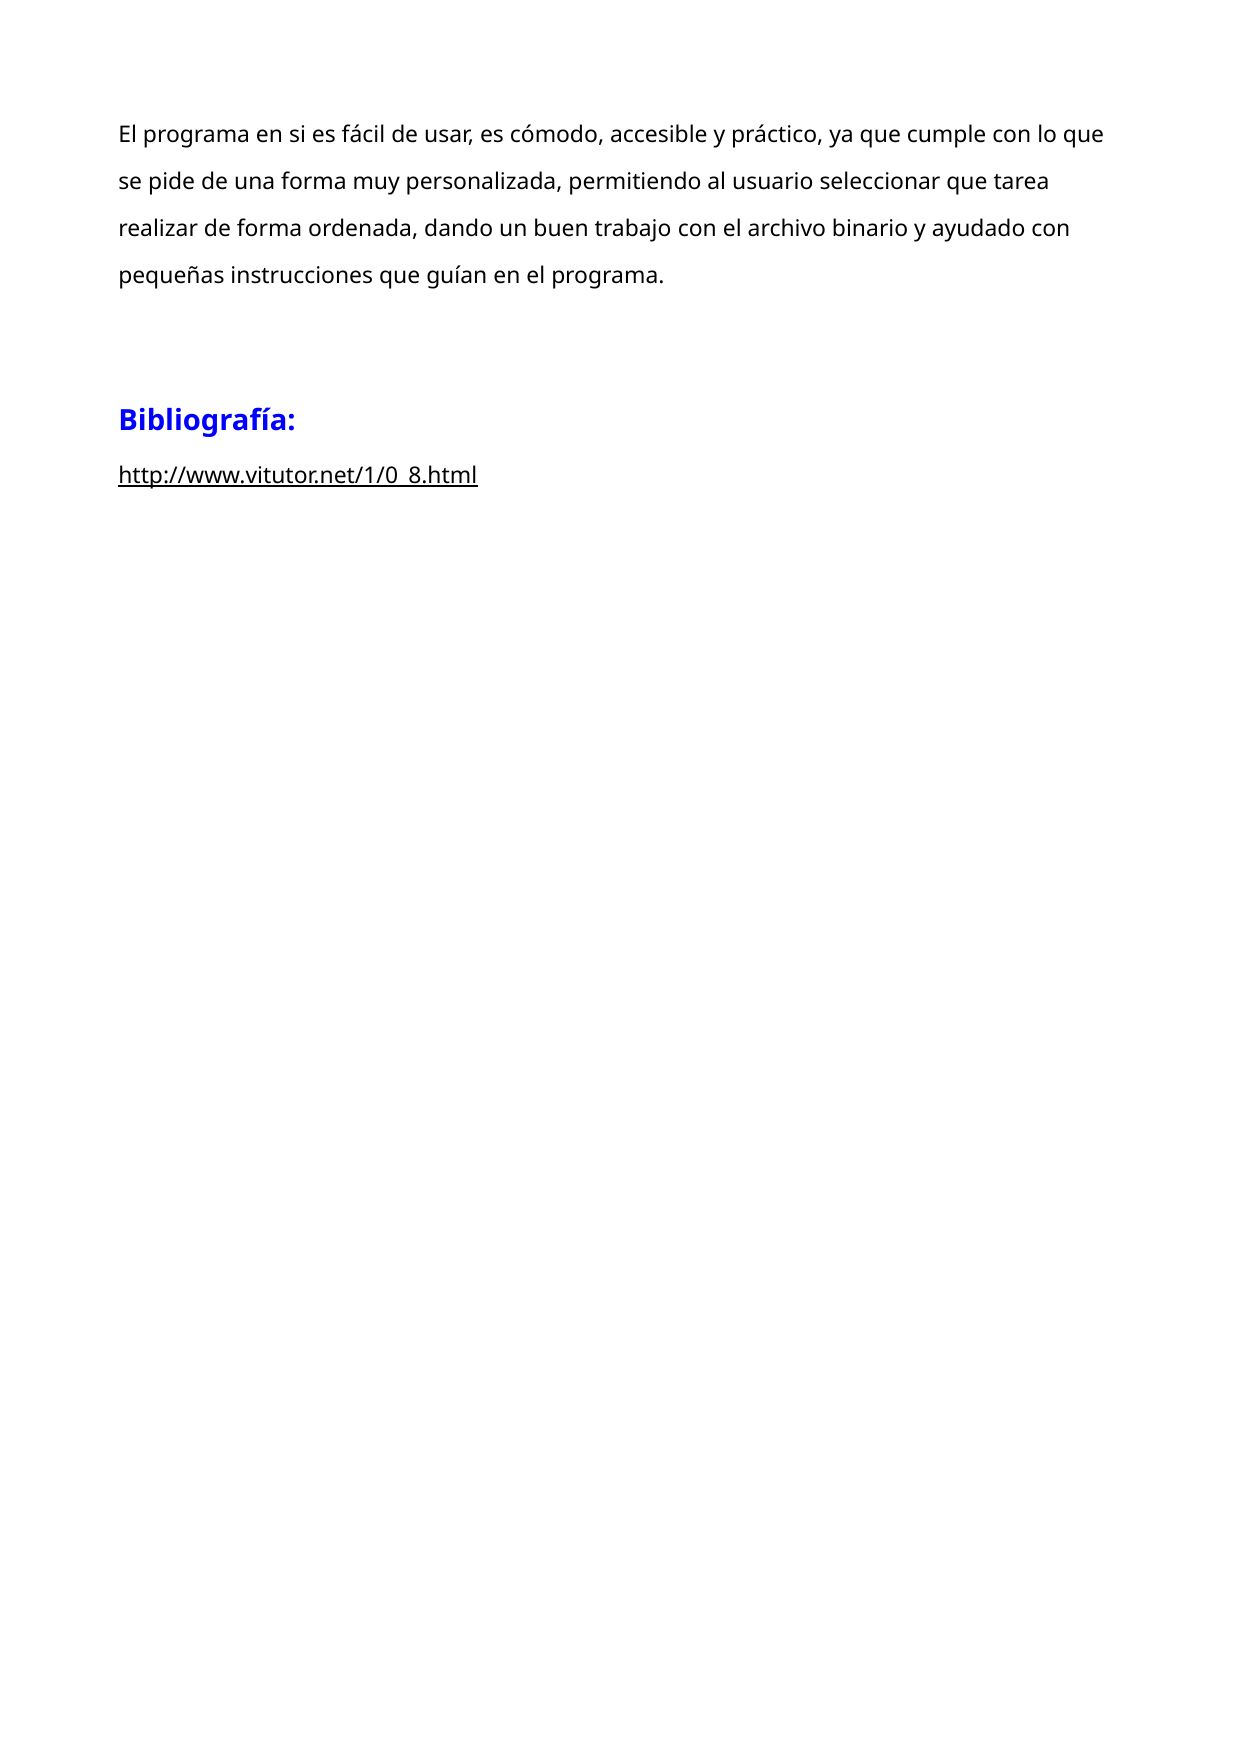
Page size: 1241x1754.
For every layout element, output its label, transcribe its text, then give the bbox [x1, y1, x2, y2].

text http://www.vitutor.net/1/0_8.html [118, 459, 1122, 490]
text Bibliografía: [118, 399, 1122, 439]
text El programa en si es fácil de usar, es cómodo, accesible y práctico, ya que cumple con lo que se pide de una forma muy personalizada, permitiendo al usuario seleccionar que tarea realizar de forma ordenada, dando un buen trabajo con el archivo binario y ayudado con pequeñas instrucciones que guían en el programa. [118, 118, 1122, 290]
